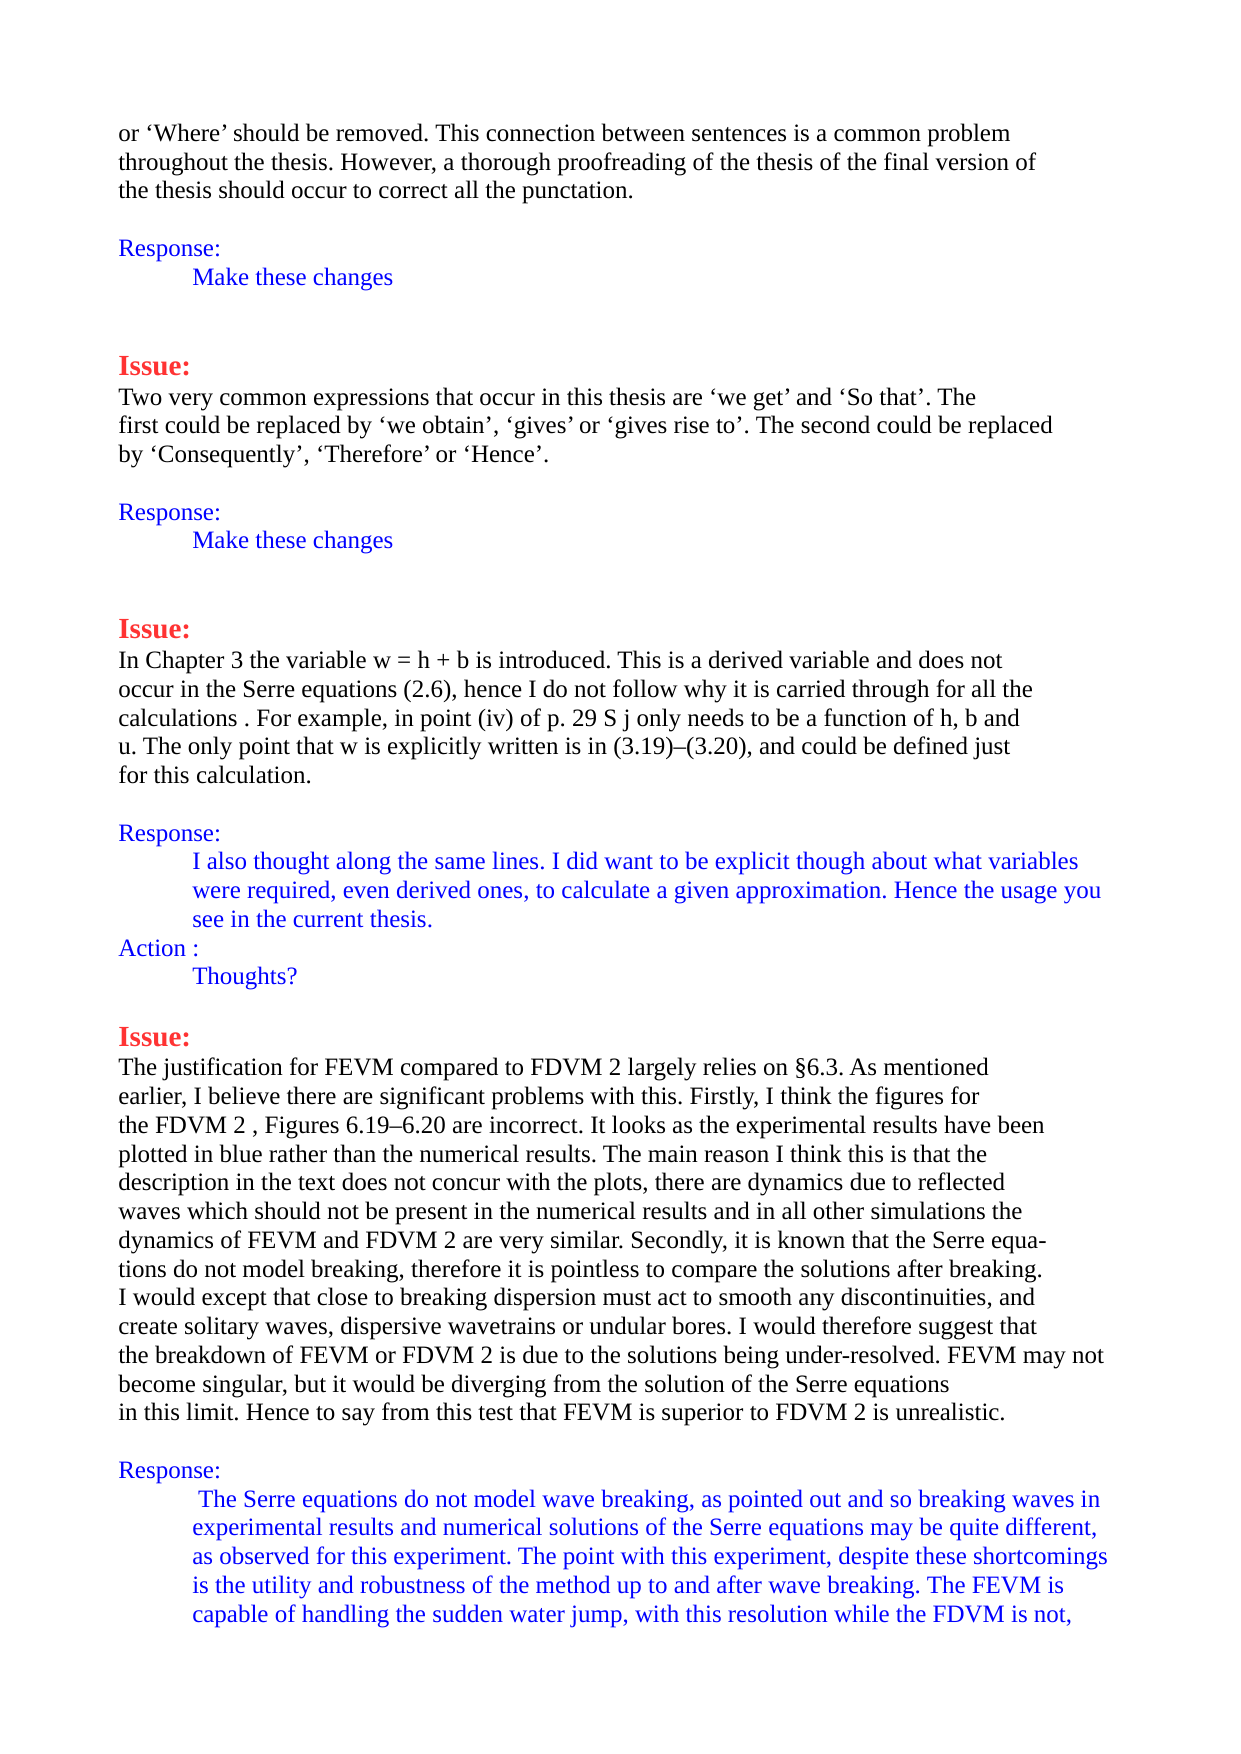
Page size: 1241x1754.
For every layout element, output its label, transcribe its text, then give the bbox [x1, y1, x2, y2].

text create solitary waves, dispersive wavetrains or undular bores. I would therefore suggest that [118, 1311, 1122, 1340]
text calculations . For example, in point (iv) of p. 29 S j only needs to be a function of h, b and [118, 703, 1122, 731]
text Response: [118, 818, 1122, 846]
text throughout the thesis. However, a thorough proofreading of the thesis of the final version of [118, 147, 1122, 176]
text or ‘Where’ should be removed. This connection between sentences is a common problem [118, 118, 1122, 147]
text the FDVM 2 , Figures 6.19–6.20 are incorrect. It looks as the experimental results have been [118, 1110, 1122, 1139]
text The justification for FEVM compared to FDVM 2 largely relies on §6.3. As mentioned [118, 1052, 1122, 1081]
text Issue: [118, 348, 1122, 382]
text In Chapter 3 the variable w = h + b is introduced. This is a derived variable and does not [118, 645, 1122, 674]
text the breakdown of FEVM or FDVM 2 is due to the solutions being under-resolved. FEVM may not become singular, but it would be diverging from the solution of the Serre equations [118, 1340, 1122, 1397]
text I would except that close to breaking dispersion must act to smooth any discontinuities, and [118, 1282, 1122, 1311]
text The Serre equations do not model wave breaking, as pointed out and so breaking waves in experimental results and numerical solutions of the Serre equations may be quite different, as observed for this experiment. The point with this experiment, despite these shortcomings is the utility and robustness of the method up to and after wave breaking. The FEVM is capable of handling the sudden water jump, with this resolution while the FDVM is not, [192, 1484, 1122, 1627]
text Response: [118, 497, 1122, 525]
text description in the text does not concur with the plots, there are dynamics due to reflected [118, 1167, 1122, 1196]
text Thoughts? [192, 961, 1122, 990]
text plotted in blue rather than the numerical results. The main reason I think this is that the [118, 1139, 1122, 1167]
text Response: [118, 233, 1122, 262]
text earlier, I believe there are significant problems with this. Firstly, I think the figures for [118, 1081, 1122, 1110]
text by ‘Consequently’, ‘Therefore’ or ‘Hence’. [118, 439, 1122, 468]
text waves which should not be present in the numerical results and in all other simulations the [118, 1196, 1122, 1225]
text tions do not model breaking, therefore it is pointless to compare the solutions after breaking. [118, 1254, 1122, 1282]
text first could be replaced by ‘we obtain’, ‘gives’ or ‘gives rise to’. The second could be replaced [118, 410, 1122, 439]
text in this limit. Hence to say from this test that FEVM is superior to FDVM 2 is unrealistic. [118, 1397, 1122, 1426]
text occur in the Serre equations (2.6), hence I do not follow why it is carried through for all the [118, 674, 1122, 703]
text I also thought along the same lines. I did want to be explicit though about what variables were required, even derived ones, to calculate a given approximation. Hence the usage you see in the current thesis. [192, 846, 1122, 933]
text Issue: [118, 1019, 1122, 1052]
text Action : [118, 933, 1122, 961]
text for this calculation. [118, 760, 1122, 789]
text dynamics of FEVM and FDVM 2 are very similar. Secondly, it is known that the Serre equa- [118, 1225, 1122, 1254]
text Two very common expressions that occur in this thesis are ‘we get’ and ‘So that’. The [118, 382, 1122, 410]
text u. The only point that w is explicitly written is in (3.19)–(3.20), and could be defined just [118, 731, 1122, 760]
text the thesis should occur to correct all the punctation. [118, 176, 1122, 204]
text Make these changes [118, 525, 1122, 554]
text Response: [118, 1455, 1122, 1484]
text Issue: [118, 612, 1122, 645]
text Make these changes [118, 262, 1122, 291]
